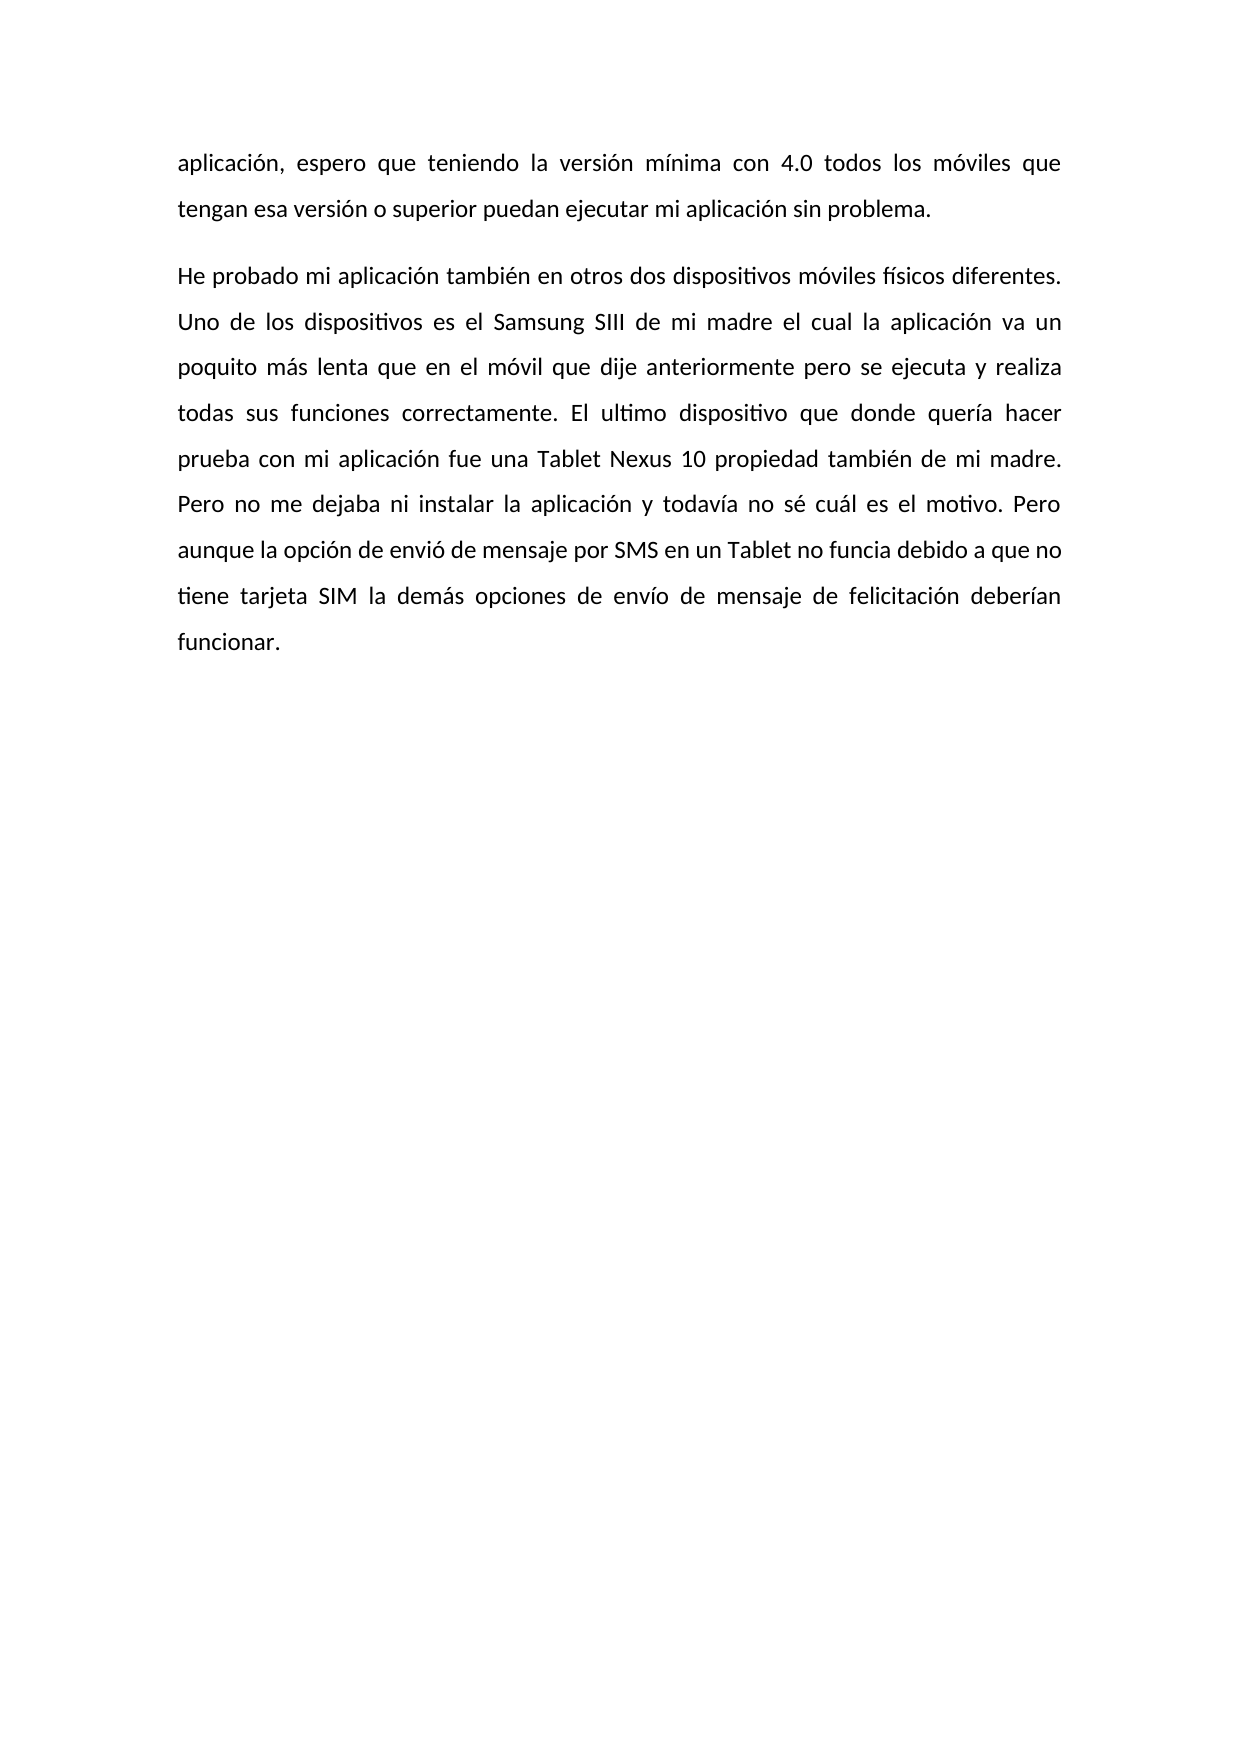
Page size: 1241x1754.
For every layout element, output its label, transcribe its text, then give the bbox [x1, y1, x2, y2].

text He probado mi aplicación también en otros dos dispositivos móviles físicos diferentes. Uno de los dispositivos es el Samsung SIII de mi madre el cual la aplicación va un poquito más lenta que en el móvil que dije anteriormente pero se ejecuta y realiza todas sus funciones correctamente. El ultimo dispositivo que donde quería hacer prueba con mi aplicación fue una Tablet Nexus 10 propiedad también de mi madre. Pero no me dejaba ni instalar la aplicación y todavía no sé cuál es el motivo. Pero aunque la opción de envió de mensaje por SMS en un Tablet no funcia debido a que no tiene tarjeta SIM la demás opciones de envío de mensaje de felicitación deberían funcionar. [177, 260, 1063, 656]
text aplicación, espero que teniendo la versión mínima con 4.0 todos los móviles que tengan esa versión o superior puedan ejecutar mi aplicación sin problema. [177, 148, 1063, 224]
